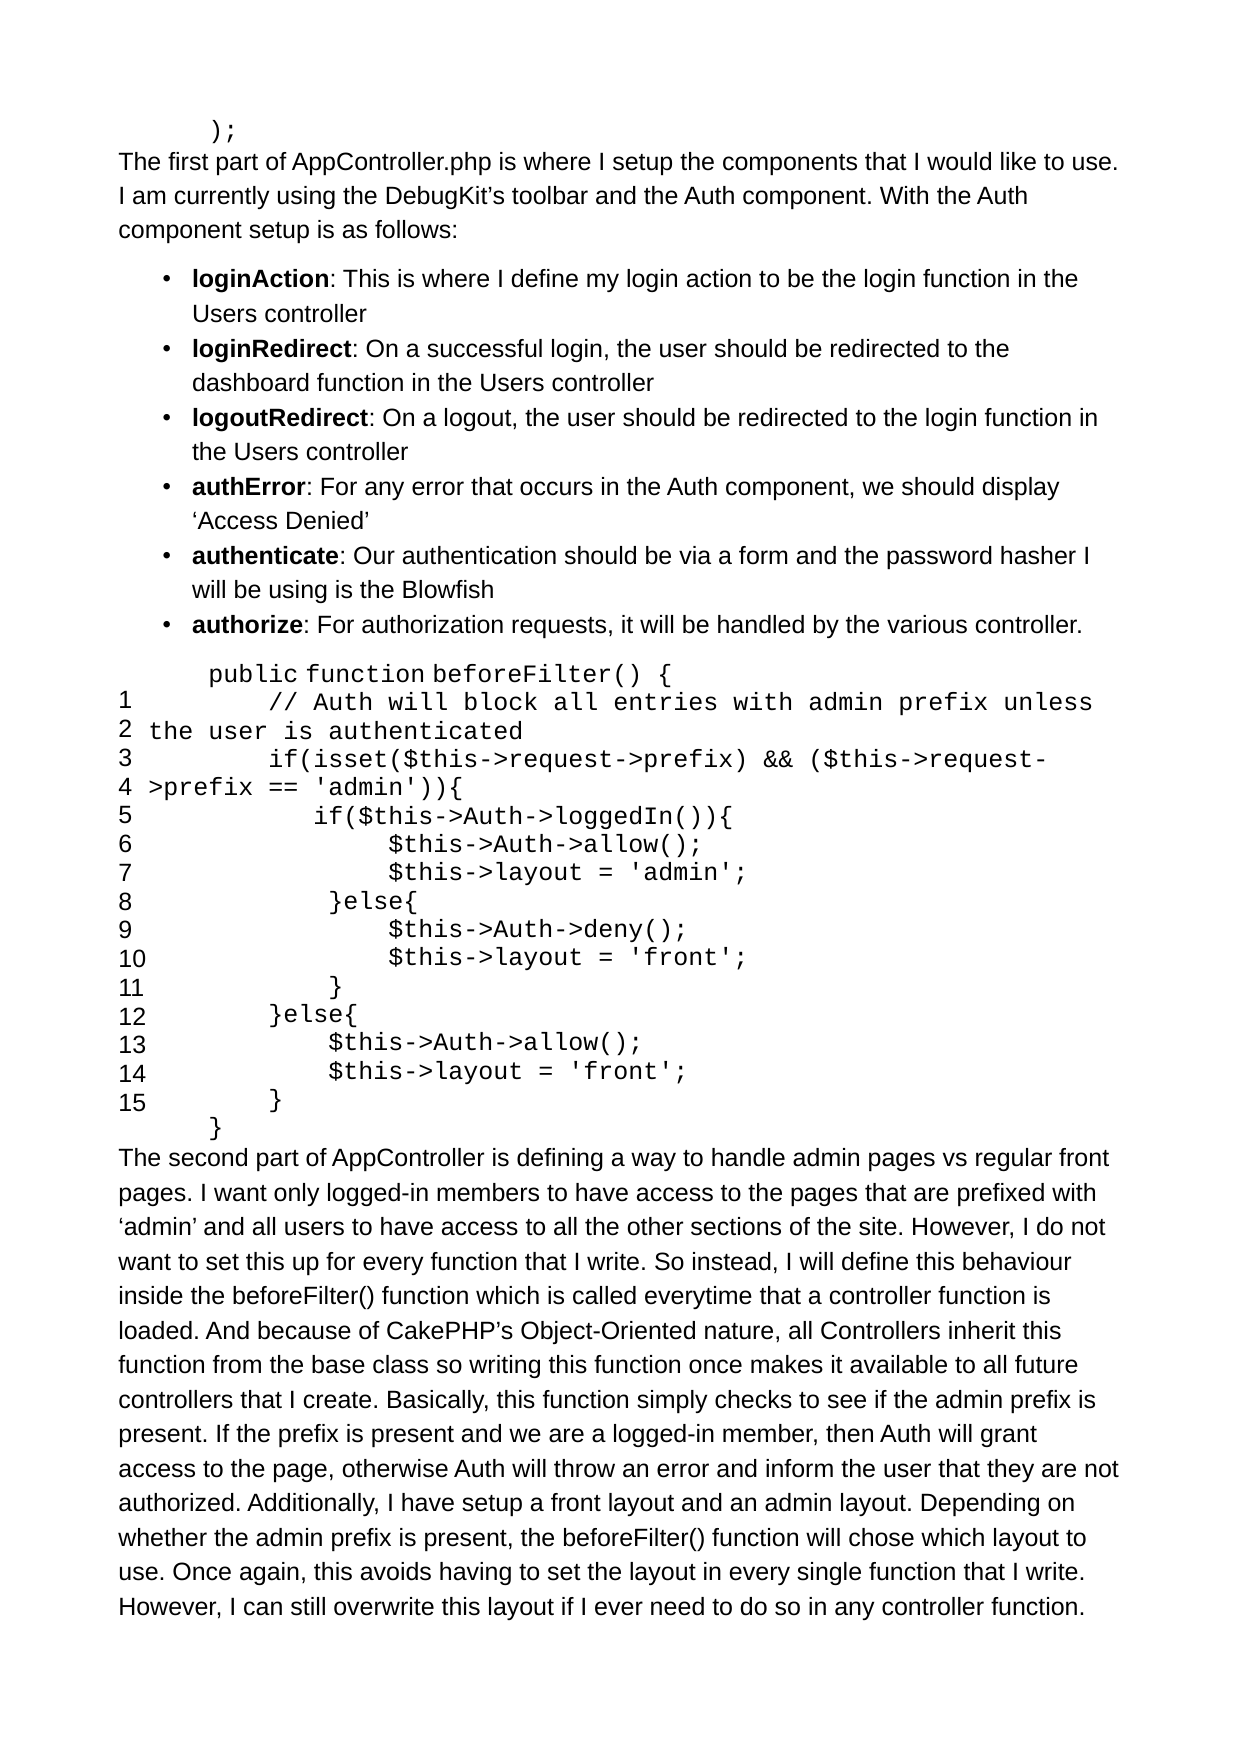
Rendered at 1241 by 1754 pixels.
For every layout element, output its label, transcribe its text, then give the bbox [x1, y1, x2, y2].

list logoutRedirect: On a logout, the user should be redirected to the login function in the Users controller [162, 403, 1122, 466]
list authError: For any error that occurs in the Auth component, we should display ‘Access Denied’ [162, 472, 1122, 535]
text The second part of AppController is defining a way to handle admin pages vs regular front pages. I want only logged-in members to have access to the pages that are prefixed with ‘admin’ and all users to have access to all the other sections of the site. However, I do not want to set this up for every function that I write. So instead, I will define this behaviour inside the beforeFilter() function which is called everytime that a controller function is loaded. And because of CakePHP’s Object-Oriented nature, all Controllers inherit this function from the base class so writing this function once makes it available to all future controllers that I create. Basically, this function simply checks to see if the admin prefix is present. If the prefix is present and we are a logged-in member, then Auth will grant access to the page, otherwise Auth will throw an error and inform the user that they are not authorized. Additionally, I have setup a front layout and an admin layout. Depending on whether the admin prefix is present, the beforeFilter() function will chose which layout to use. Once again, this avoids having to set the layout in every single function that I write. However, I can still overwrite this layout if I ever need to do so in any controller function. [118, 1143, 1122, 1620]
list loginRedirect: On a successful login, the user should be redirected to the dashboard function in the Users controller [162, 333, 1122, 397]
text The first part of AppController.php is where I setup the components that I would like to use. I am currently using the DebugKit’s toolbar and the Auth component. With the Auth component setup is as follows: [118, 146, 1122, 244]
list authorize: For authorization requests, it will be handled by the various controller. [162, 610, 1122, 639]
table_header ); [148, 118, 1122, 146]
list authenticate: Our authentication should be via a form and the password hasher I will be using is the Blowfish [162, 541, 1122, 604]
table_header 1 2 3 4 5 6 7 8 9 10 11 12 13 14 15 [118, 659, 148, 1143]
list loginAction: This is where I define my login action to be the login function in the Users controller [162, 264, 1122, 328]
table_header public function beforeFilter() { // Auth will block all entries with admin prefix unless the user is authenticated if(isset($this->request->prefix) && ($this->request->prefix == 'admin')){ if($this->Auth->loggedIn()){ $this->Auth->allow(); $this->layout = 'admin'; }else{ $this->Auth->deny(); $this->layout = 'front'; } }else{ $this->Auth->allow(); $this->layout = 'front'; } } [148, 659, 1122, 1143]
